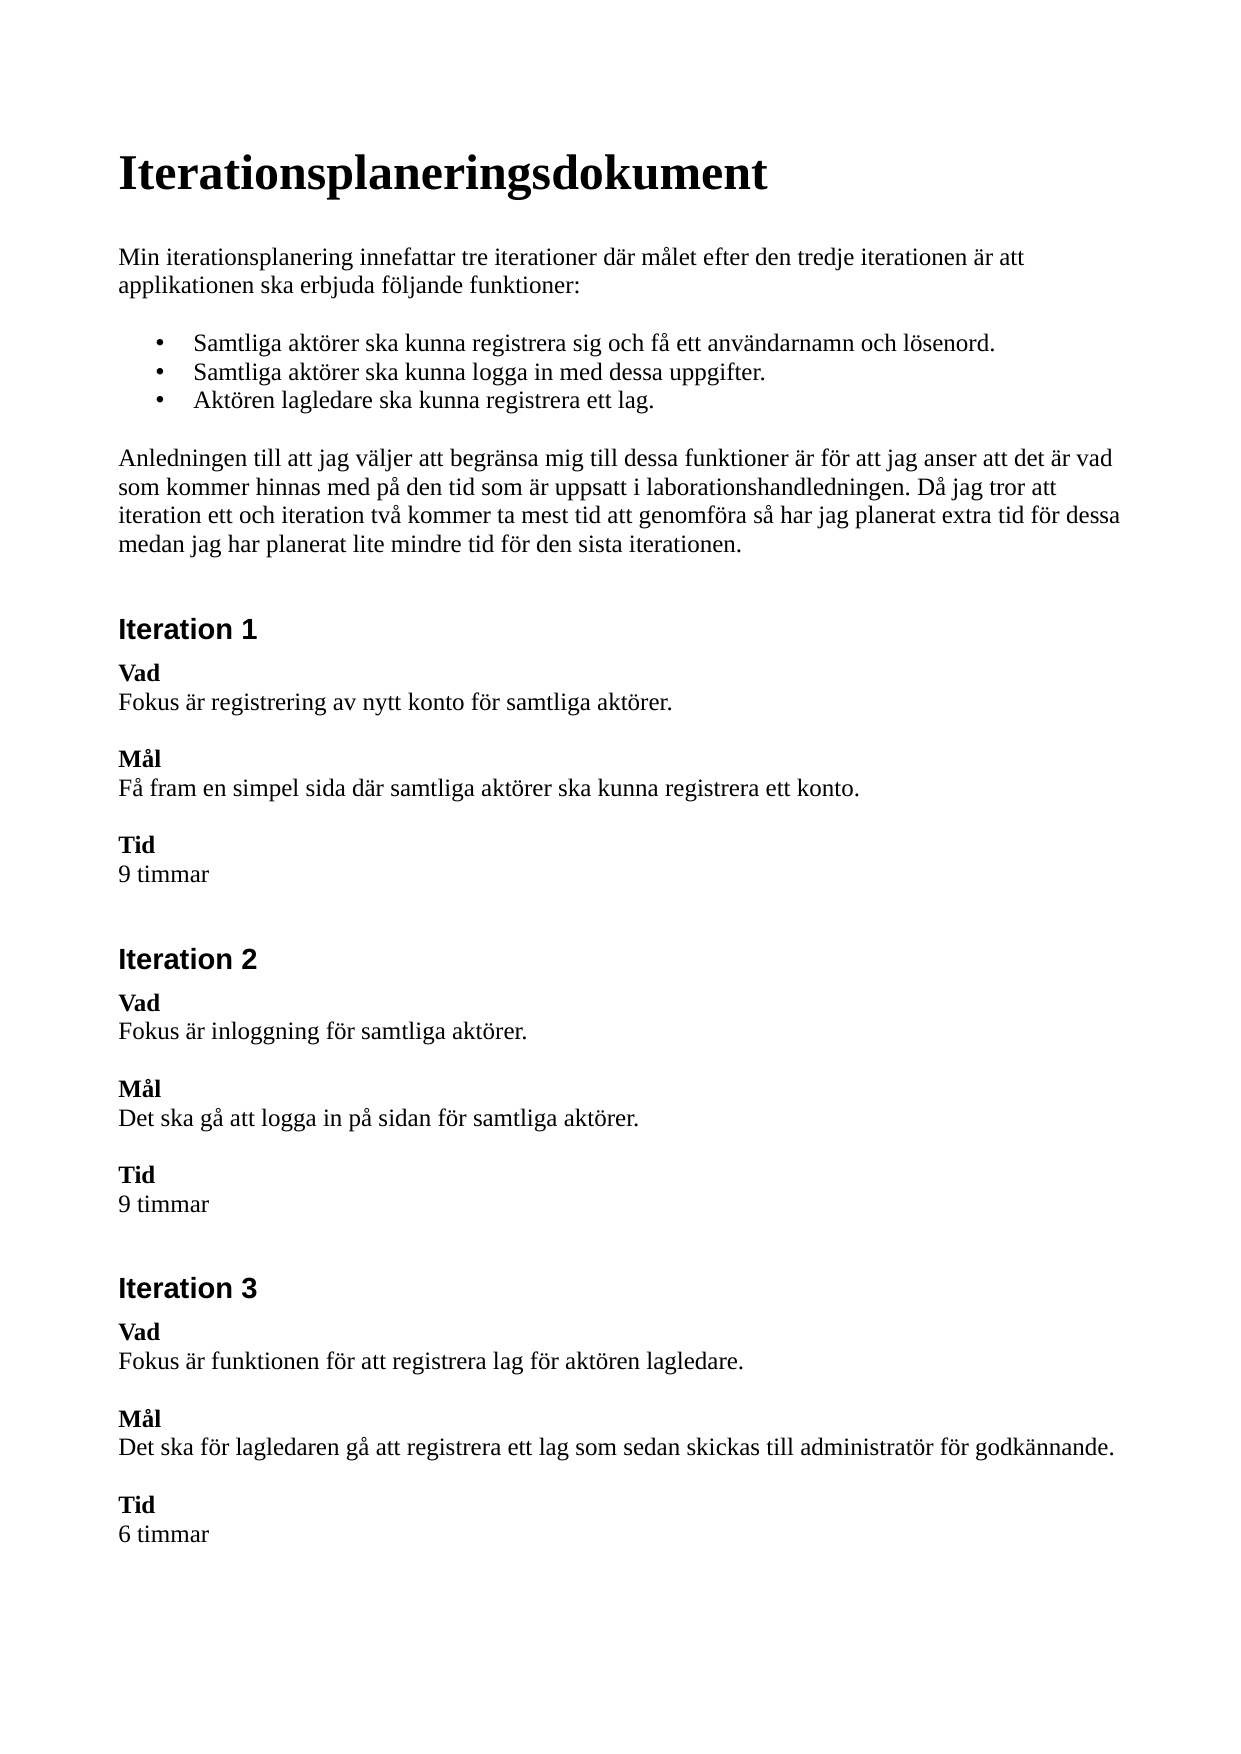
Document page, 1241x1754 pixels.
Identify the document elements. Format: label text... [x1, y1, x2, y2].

text Mål [118, 744, 1122, 773]
list Aktören lagledare ska kunna registrera ett lag. [156, 386, 1122, 414]
subtitle Iterationsplaneringsdokument [118, 143, 1122, 201]
subtitle Iteration 3 [118, 1271, 1122, 1305]
list Samtliga aktörer ska kunna registrera sig och få ett användarnamn och lösenord. [156, 328, 1122, 357]
text Det ska för lagledaren gå att registrera ett lag som sedan skickas till administratör för godkännande. [118, 1432, 1122, 1461]
text Mål [118, 1404, 1122, 1432]
text Fokus är inloggning för samtliga aktörer. [118, 1016, 1122, 1045]
subtitle Iteration 2 [118, 942, 1122, 975]
text Min iterationsplanering innefattar tre iterationer där målet efter den tredje iterationen är att applikationen ska erbjuda följande funktioner: [118, 242, 1122, 299]
text Fokus är funktionen för att registrera lag för aktören lagledare. [118, 1346, 1122, 1375]
text Få fram en simpel sida där samtliga aktörer ska kunna registrera ett konto. [118, 773, 1122, 802]
list Samtliga aktörer ska kunna logga in med dessa uppgifter. [156, 357, 1122, 386]
text Det ska gå att logga in på sidan för samtliga aktörer. [118, 1103, 1122, 1131]
text 9 timmar [118, 859, 1122, 888]
text Tid [118, 1490, 1122, 1519]
text Anledningen till att jag väljer att begränsa mig till dessa funktioner är för att jag anser att det är vad som kommer hinnas med på den tid som är uppsatt i laborationshandledningen. Då jag tror att iteration ett och iteration två kommer ta mest tid att genomföra så har jag planerat extra tid för dessa medan jag har planerat lite mindre tid för den sista iterationen. [118, 443, 1122, 558]
text Vad [118, 1317, 1122, 1346]
text Vad [118, 658, 1122, 687]
text Vad [118, 988, 1122, 1016]
text 6 timmar [118, 1519, 1122, 1547]
text 9 timmar [118, 1189, 1122, 1218]
text Fokus är registrering av nytt konto för samtliga aktörer. [118, 687, 1122, 715]
text Tid [118, 830, 1122, 859]
text Mål [118, 1074, 1122, 1103]
subtitle Iteration 1 [118, 612, 1122, 645]
text Tid [118, 1160, 1122, 1189]
